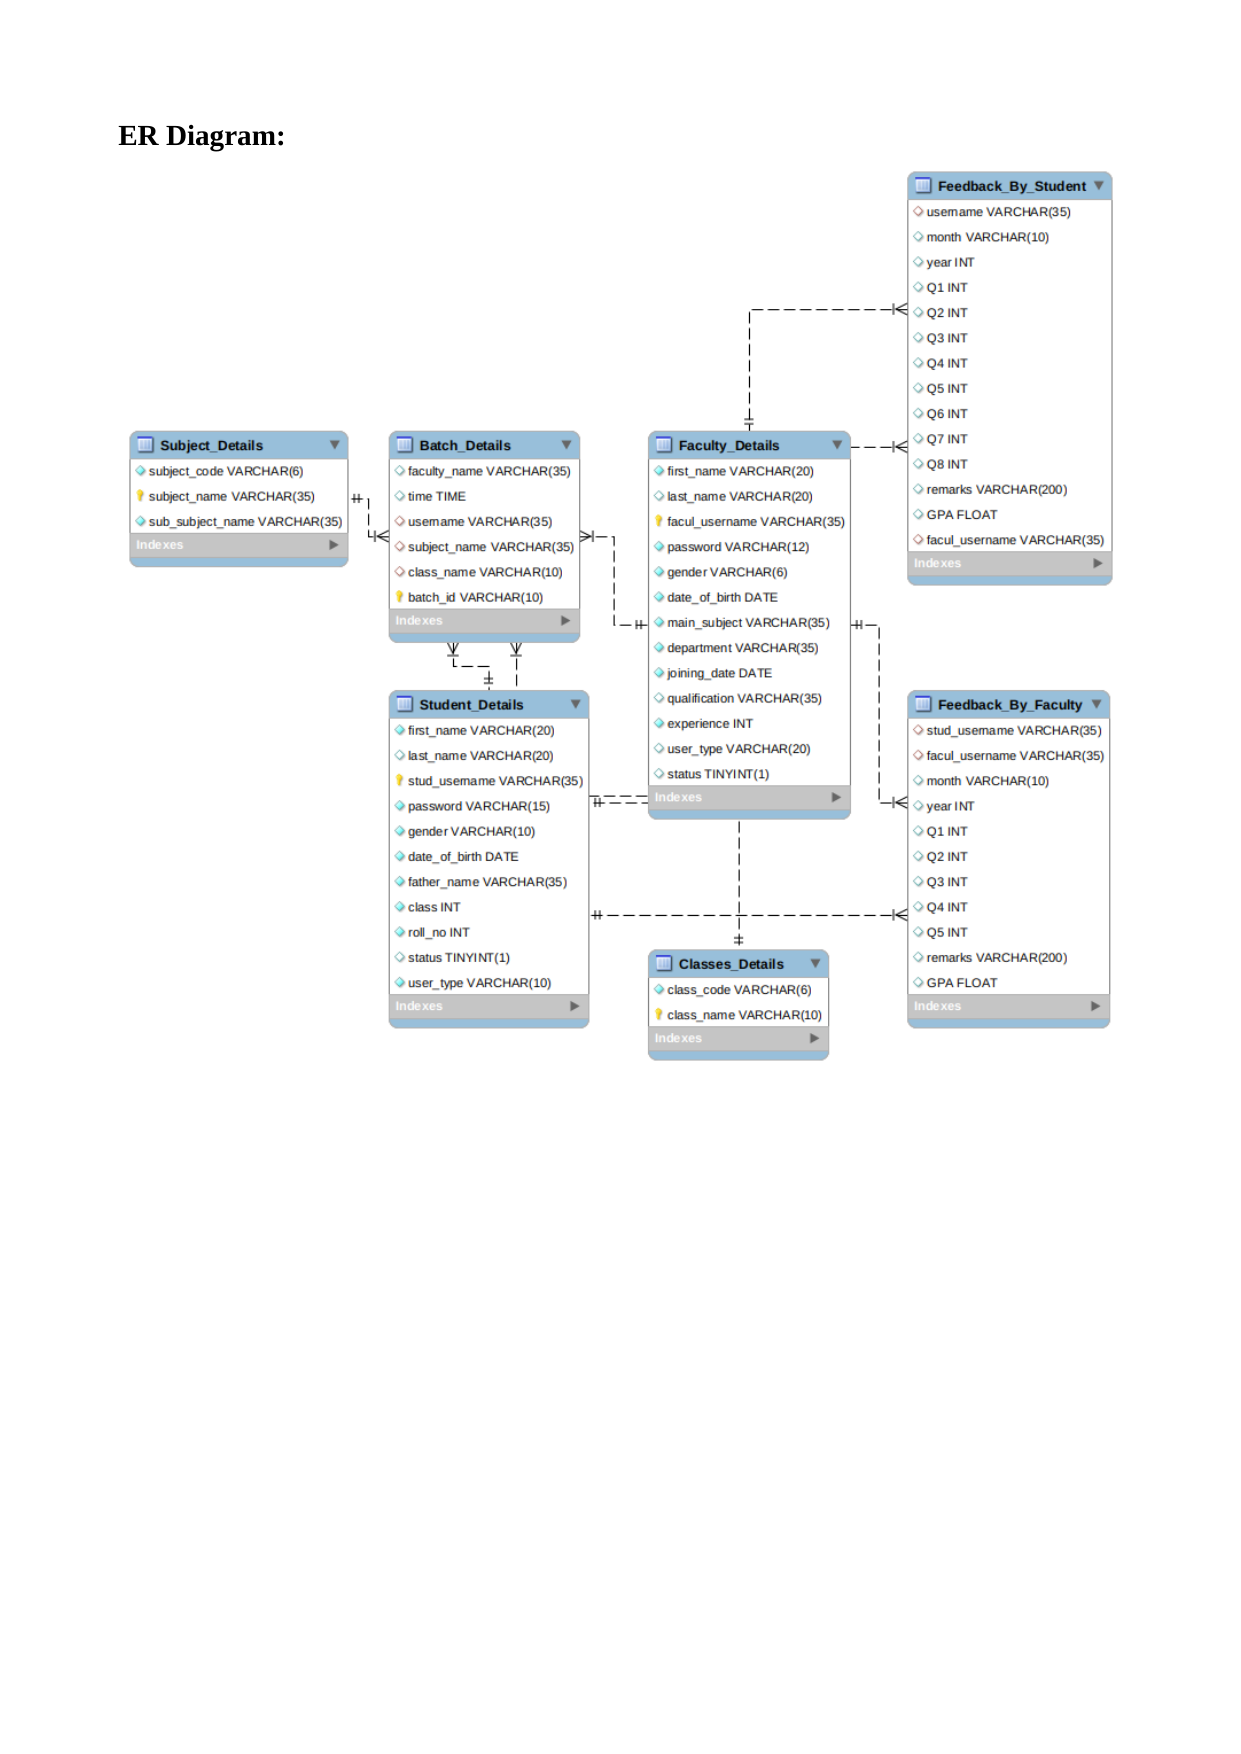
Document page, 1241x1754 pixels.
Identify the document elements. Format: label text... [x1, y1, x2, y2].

picture [118, 160, 1123, 1071]
text ER Diagram: [118, 118, 1122, 152]
